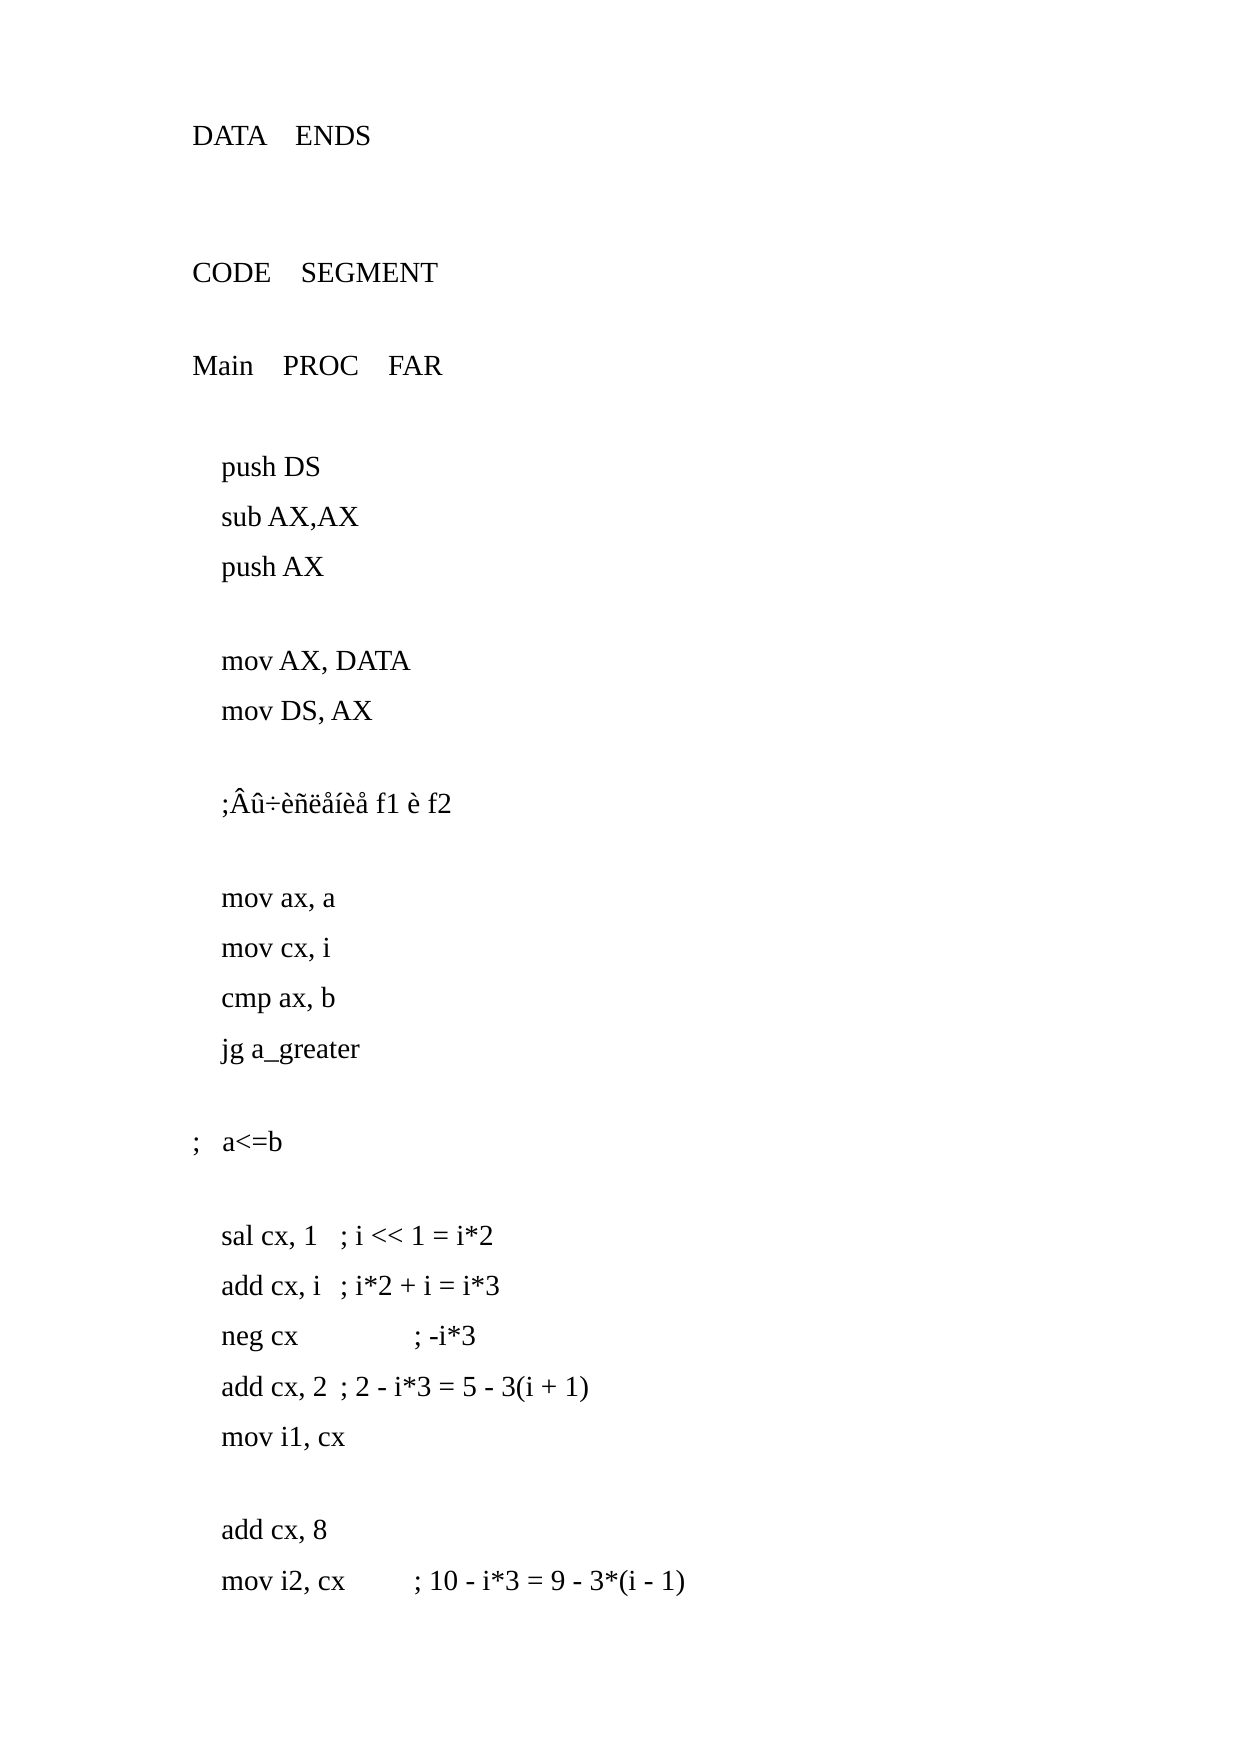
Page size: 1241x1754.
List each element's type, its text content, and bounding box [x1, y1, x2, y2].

text DATA ENDS [118, 118, 1122, 152]
text ;Âû÷èñëåíèå f1 è f2 [118, 787, 1122, 820]
text sal cx, 1 ; i << 1 = i*2 [118, 1218, 1122, 1251]
text ; a<=b [118, 1124, 1122, 1158]
text push AX [118, 549, 1122, 583]
text mov DS, AX [118, 693, 1122, 727]
text mov i2, cx ; 10 - i*3 = 9 - 3*(i - 1) [118, 1563, 1122, 1596]
text mov ax, a [118, 880, 1122, 913]
text CODE SEGMENT [118, 255, 1122, 288]
text add cx, 8 [118, 1512, 1122, 1546]
text mov i1, cx [118, 1419, 1122, 1453]
text add cx, 2 ; 2 - i*3 = 5 - 3(i + 1) [118, 1369, 1122, 1402]
text sub AX,AX [118, 499, 1122, 533]
text mov AX, DATA [118, 643, 1122, 676]
text add cx, i ; i*2 + i = i*3 [118, 1268, 1122, 1302]
text neg cx ; -i*3 [118, 1318, 1122, 1352]
text mov cx, i [118, 930, 1122, 964]
text jg a_greater [118, 1031, 1122, 1064]
text cmp ax, b [118, 981, 1122, 1014]
text push DS [118, 449, 1122, 482]
text Main PROC FAR [118, 348, 1122, 382]
